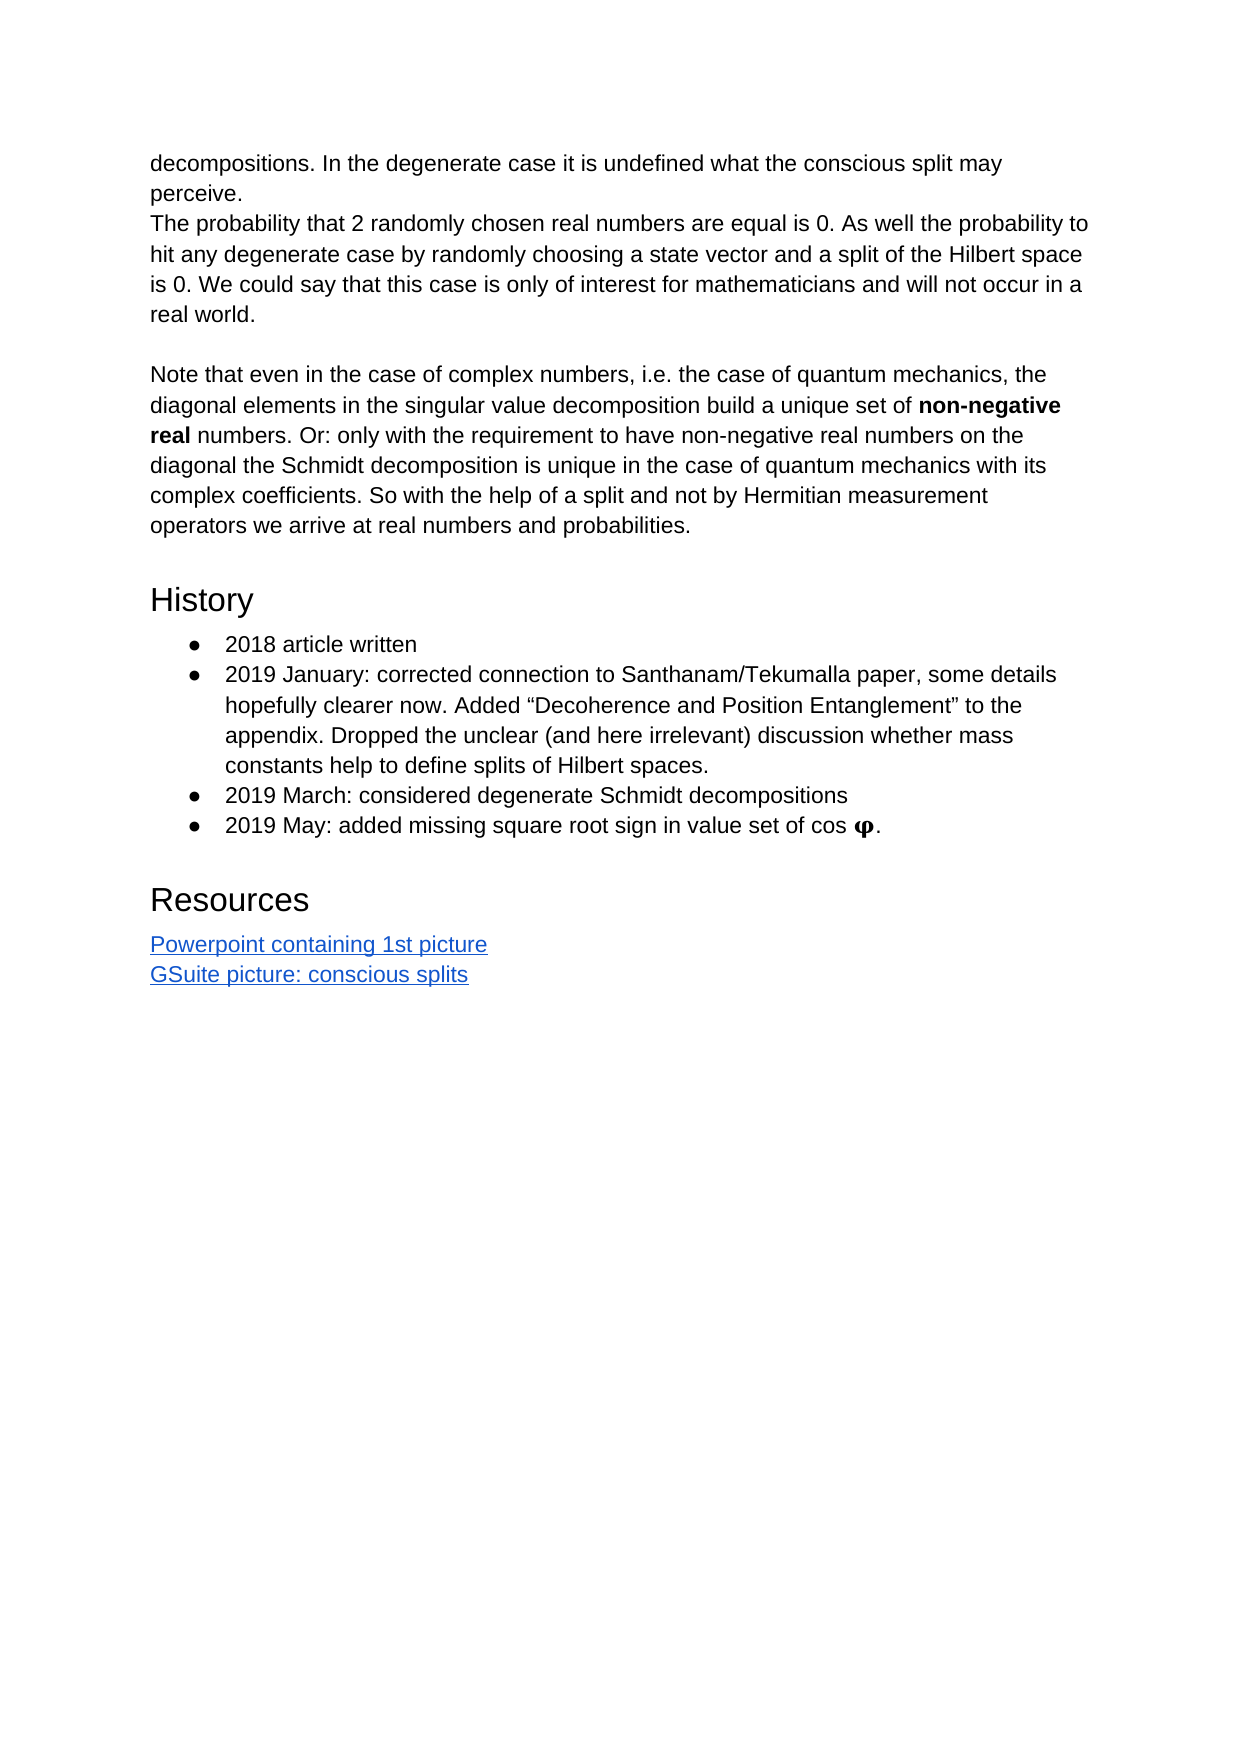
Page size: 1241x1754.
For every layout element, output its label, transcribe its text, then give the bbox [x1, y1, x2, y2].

text decompositions. In the degenerate case it is undefined what the conscious split may perceive. [150, 150, 1090, 207]
list 2018 article written [187, 631, 1090, 657]
text Powerpoint containing 1st picture [150, 931, 1090, 957]
list 2019 January: corrected connection to Santhanam/Tekumalla paper, some details hopefully clearer now. Added “Decoherence and Position Entanglement” to the appendix. Dropped the unclear (and here irrelevant) discussion whether mass constants help to define splits of Hilbert spaces. [187, 661, 1090, 778]
text Note that even in the case of complex numbers, i.e. the case of quantum mechanics, the diagonal elements in the singular value decomposition build a unique set of non-negative real numbers. Or: only with the requirement to have non-negative real numbers on the diagonal the Schmidt decomposition is unique in the case of quantum mechanics with its complex coefficients. So with the help of a split and not by Hermitian measurement operators we arrive at real numbers and probabilities. [150, 361, 1090, 539]
text GSuite picture: conscious splits [150, 961, 1090, 988]
text The probability that 2 randomly chosen real numbers are equal is 0. As well the probability to hit any degenerate case by randomly choosing a state vector and a split of the Hilbert space is 0. We could say that this case is only of interest for mathematicians and will not occur in a real world. [150, 210, 1090, 327]
subtitle History [150, 580, 1090, 619]
list 2019 May: added missing square root sign in value set of cos 𝛗. [187, 812, 1090, 839]
list 2019 March: considered degenerate Schmidt decompositions [187, 782, 1090, 808]
subtitle Resources [150, 880, 1090, 918]
